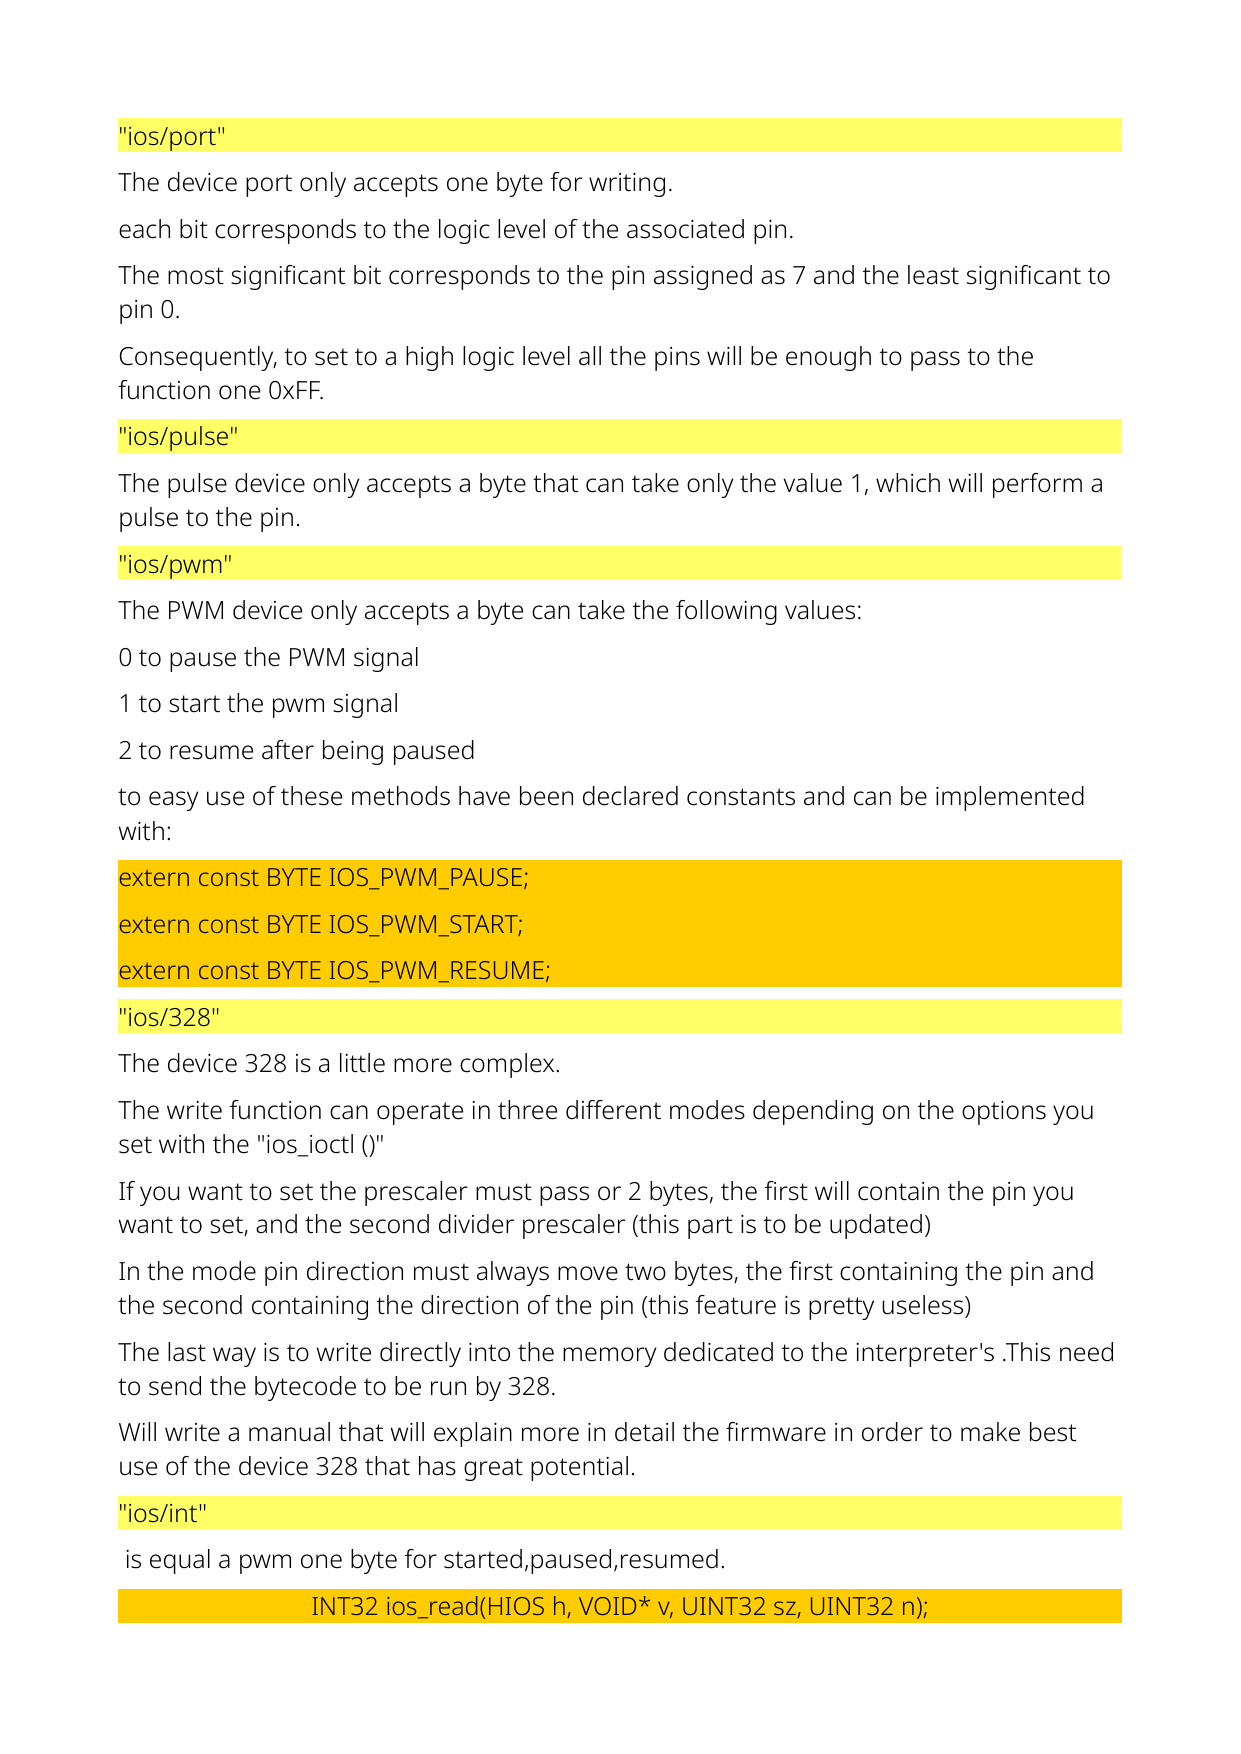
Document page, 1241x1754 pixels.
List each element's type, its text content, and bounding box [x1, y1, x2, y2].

text each bit corresponds to the logic level of the associated pin. [118, 211, 1122, 245]
text INT32 ios_read(HIOS h, VOID* v, UINT32 sz, UINT32 n); [118, 1589, 1122, 1623]
text extern const BYTE IOS_PWM_START; [118, 906, 1122, 940]
text 1 to start the pwm signal [118, 686, 1122, 720]
text 2 to resume after being paused [118, 732, 1122, 767]
text extern const BYTE IOS_PWM_RESUME; [118, 953, 1122, 987]
text "ios/pulse" [118, 419, 1122, 453]
text The most significant bit corresponds to the pin assigned as 7 and the least significant to pin 0. [118, 258, 1122, 326]
text The last way is to write directly into the memory dedicated to the interpreter's .This need to send the bytecode to be run by 328. [118, 1334, 1122, 1402]
text The device port only accepts one byte for writing. [118, 165, 1122, 199]
text "ios/328" [118, 999, 1122, 1033]
text is equal a pwm one byte for started,paused,resumed. [118, 1542, 1122, 1576]
text The device 328 is a little more complex. [118, 1046, 1122, 1080]
text The PWM device only accepts a byte can take the following values: [118, 593, 1122, 627]
text If you want to set the prescaler must pass or 2 bytes, the first will contain the pin you want to set, and the second divider prescaler (this part is to be updated) [118, 1173, 1122, 1241]
text to easy use of these methods have been declared constants and can be implemented with: [118, 779, 1122, 847]
text In the mode pin direction must always move two bytes, the first containing the pin and the second containing the direction of the pin (this feature is pretty useless) [118, 1254, 1122, 1322]
text "ios/port" [118, 118, 1122, 152]
text Will write a manual that will explain more in detail the firmware in order to make best use of the device 328 that has great potential. [118, 1415, 1122, 1483]
text extern const BYTE IOS_PWM_PAUSE; [118, 860, 1122, 894]
text The write function can operate in three different modes depending on the options you set with the "ios_ioctl ()" [118, 1092, 1122, 1161]
text "ios/int" [118, 1496, 1122, 1530]
text Consequently, to set to a high logic level all the pins will be enough to pass to the function one 0xFF. [118, 338, 1122, 407]
text "ios/pwm" [118, 546, 1122, 580]
text The pulse device only accepts a byte that can take only the value 1, which will perform a pulse to the pin. [118, 466, 1122, 534]
text 0 to pause the PWM signal [118, 639, 1122, 673]
